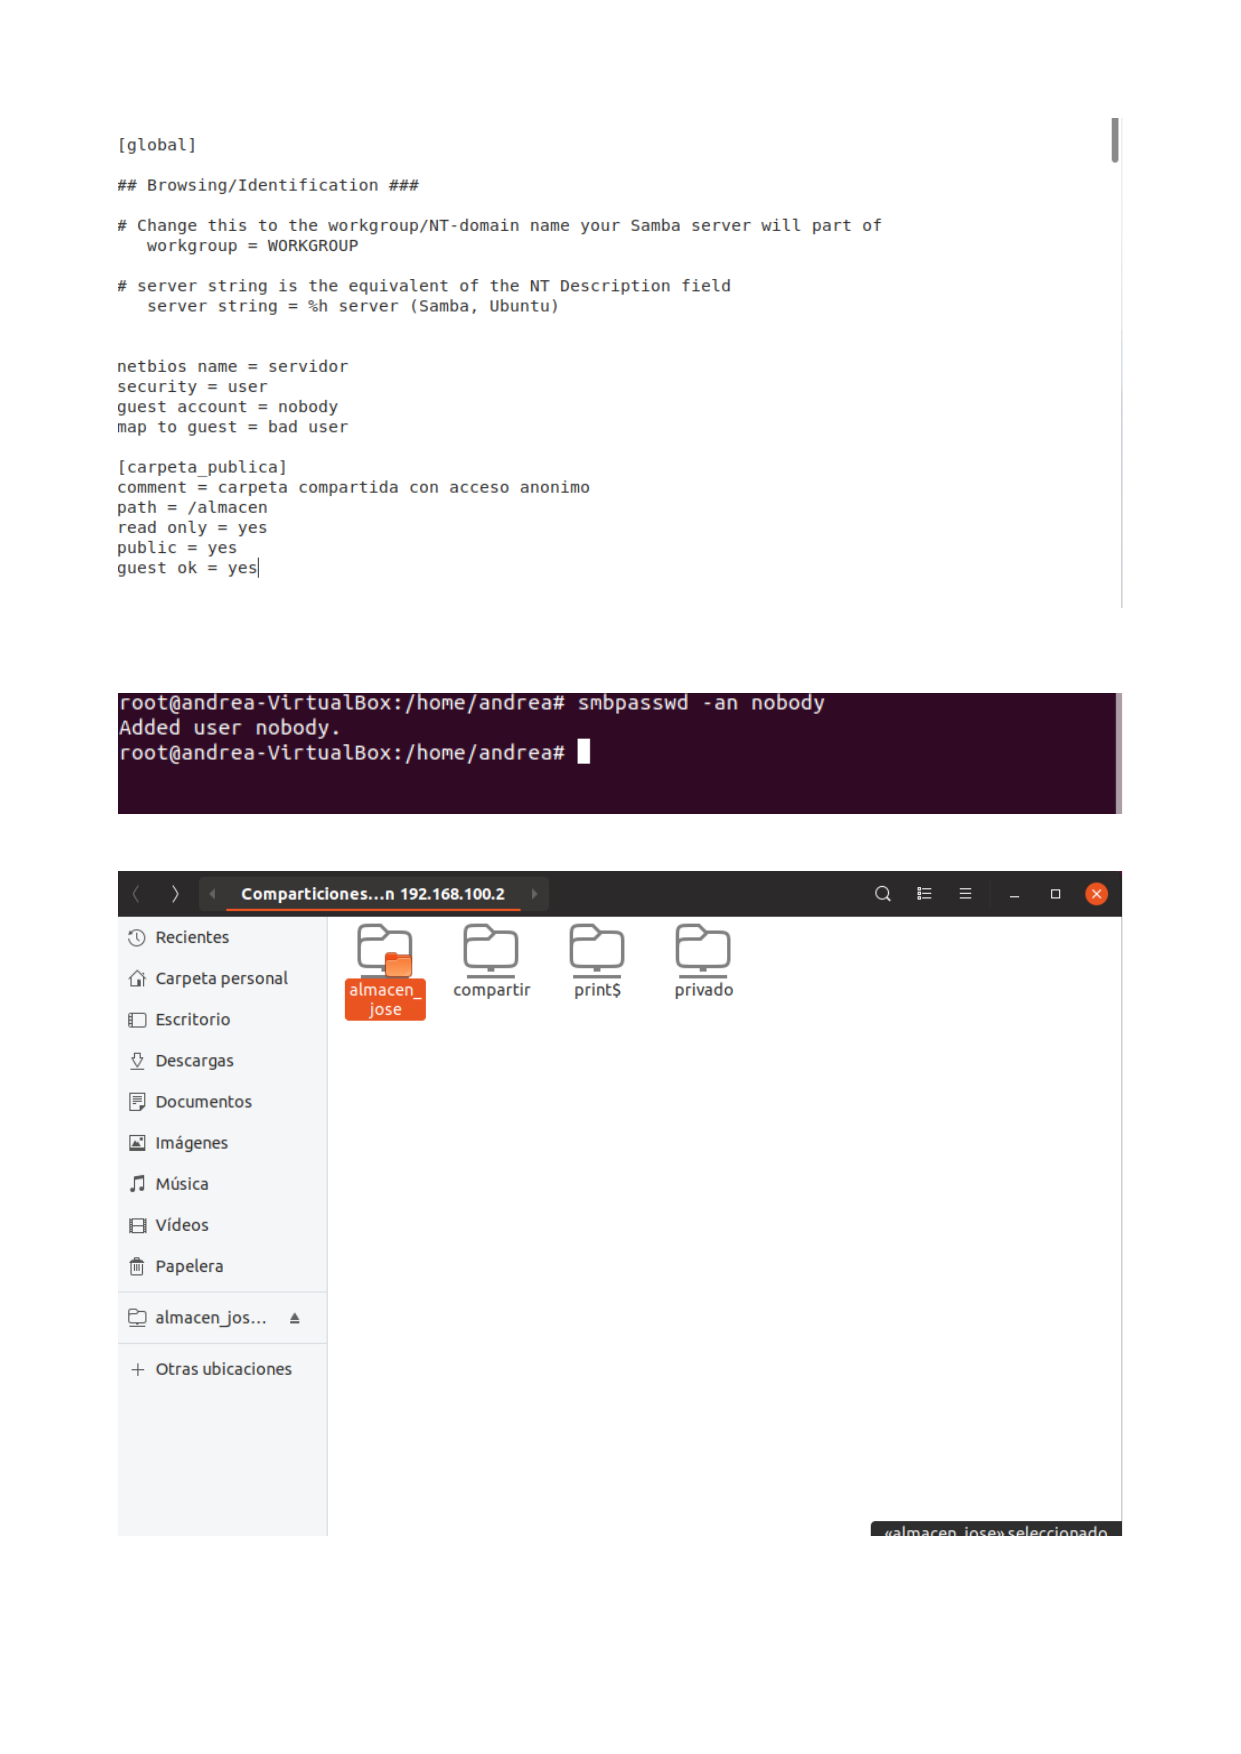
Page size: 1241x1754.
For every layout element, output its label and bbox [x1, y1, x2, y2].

picture [118, 871, 1123, 1536]
picture [118, 693, 1123, 814]
picture [118, 118, 1123, 608]
